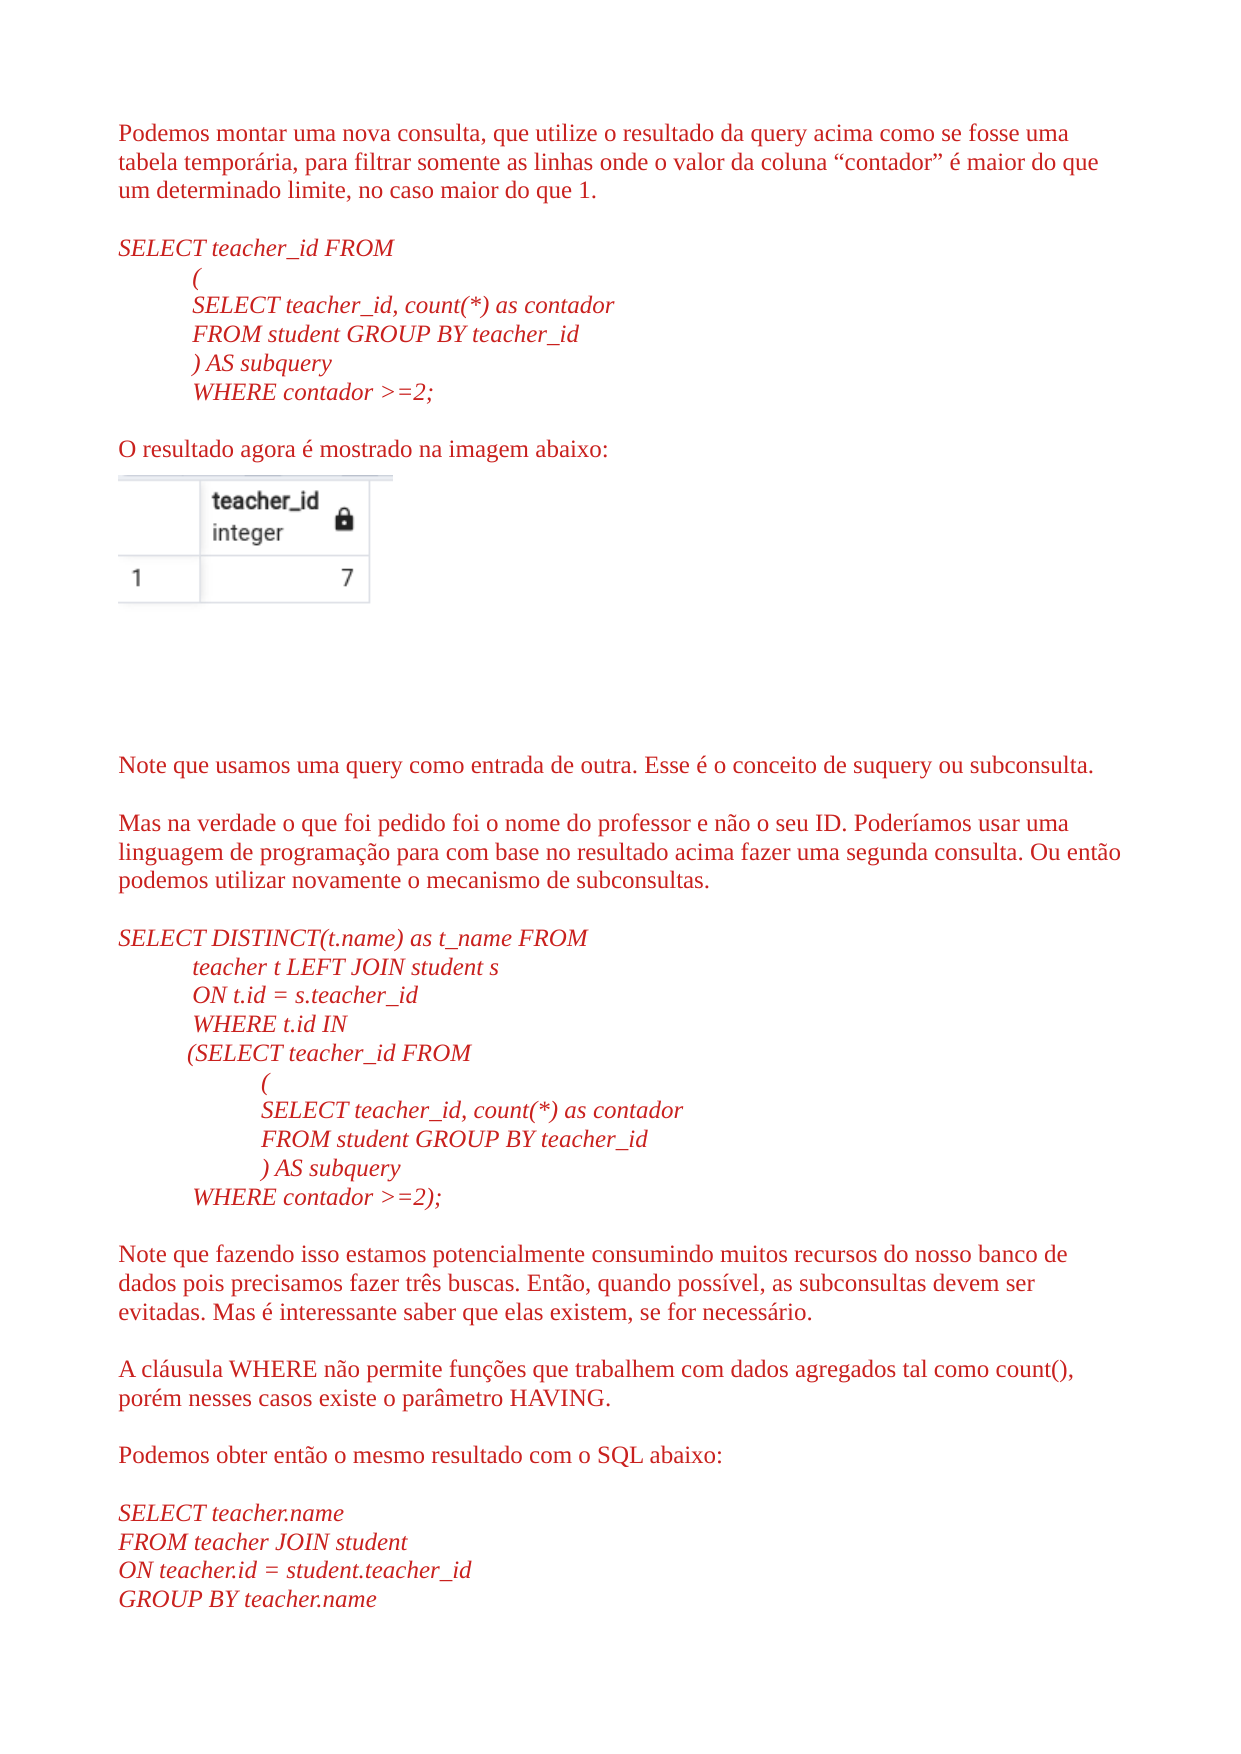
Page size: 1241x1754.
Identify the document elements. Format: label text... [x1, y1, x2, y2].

picture [118, 475, 393, 723]
text WHERE contador >=2); [118, 1182, 1122, 1211]
text GROUP BY teacher.name [118, 1584, 1122, 1613]
text Podemos obter então o mesmo resultado com o SQL abaixo: [118, 1441, 1122, 1469]
text Note que usamos uma query como entrada de outra. Esse é o conceito de suquery ou subconsulta. [118, 751, 1122, 779]
text O resultado agora é mostrado na imagem abaixo: [118, 434, 1122, 463]
text Note que fazendo isso estamos potencialmente consumindo muitos recursos do nosso banco de dados pois precisamos fazer três buscas. Então, quando possível, as subconsultas devem ser evitadas. Mas é interessante saber que elas existem, se for necessário. [118, 1239, 1122, 1326]
text SELECT teacher_id, count(*) as contador [118, 291, 1122, 319]
text SELECT teacher.name [118, 1498, 1122, 1527]
text FROM teacher JOIN student [118, 1527, 1122, 1556]
text SELECT teacher_id FROM [118, 233, 1122, 262]
text FROM student GROUP BY teacher_id [118, 1124, 1122, 1153]
text ) AS subquery [118, 348, 1122, 377]
text ( [118, 1067, 1122, 1096]
text ) AS subquery [118, 1153, 1122, 1182]
text ( [118, 262, 1122, 291]
text Mas na verdade o que foi pedido foi o nome do professor e não o seu ID. Poderíamos usar uma linguagem de programação para com base no resultado acima fazer uma segunda consulta. Ou então podemos utilizar novamente o mecanismo de subconsultas. [118, 808, 1122, 894]
text WHERE t.id IN [118, 1009, 1122, 1038]
text ON teacher.id = student.teacher_id [118, 1556, 1122, 1584]
text A cláusula WHERE não permite funções que trabalhem com dados agregados tal como count(), porém nesses casos existe o parâmetro HAVING. [118, 1354, 1122, 1412]
text SELECT teacher_id, count(*) as contador [118, 1096, 1122, 1124]
text Podemos montar uma nova consulta, que utilize o resultado da query acima como se fosse uma tabela temporária, para filtrar somente as linhas onde o valor da coluna “contador” é maior do que um determinado limite, no caso maior do que 1. [118, 118, 1122, 204]
text teacher t LEFT JOIN student s [118, 952, 1122, 981]
text WHERE contador >=2; [118, 377, 1122, 406]
text FROM student GROUP BY teacher_id [118, 319, 1122, 348]
text (SELECT teacher_id FROM [118, 1038, 1122, 1067]
text SELECT DISTINCT(t.name) as t_name FROM [118, 923, 1122, 952]
text ON t.id = s.teacher_id [118, 981, 1122, 1009]
